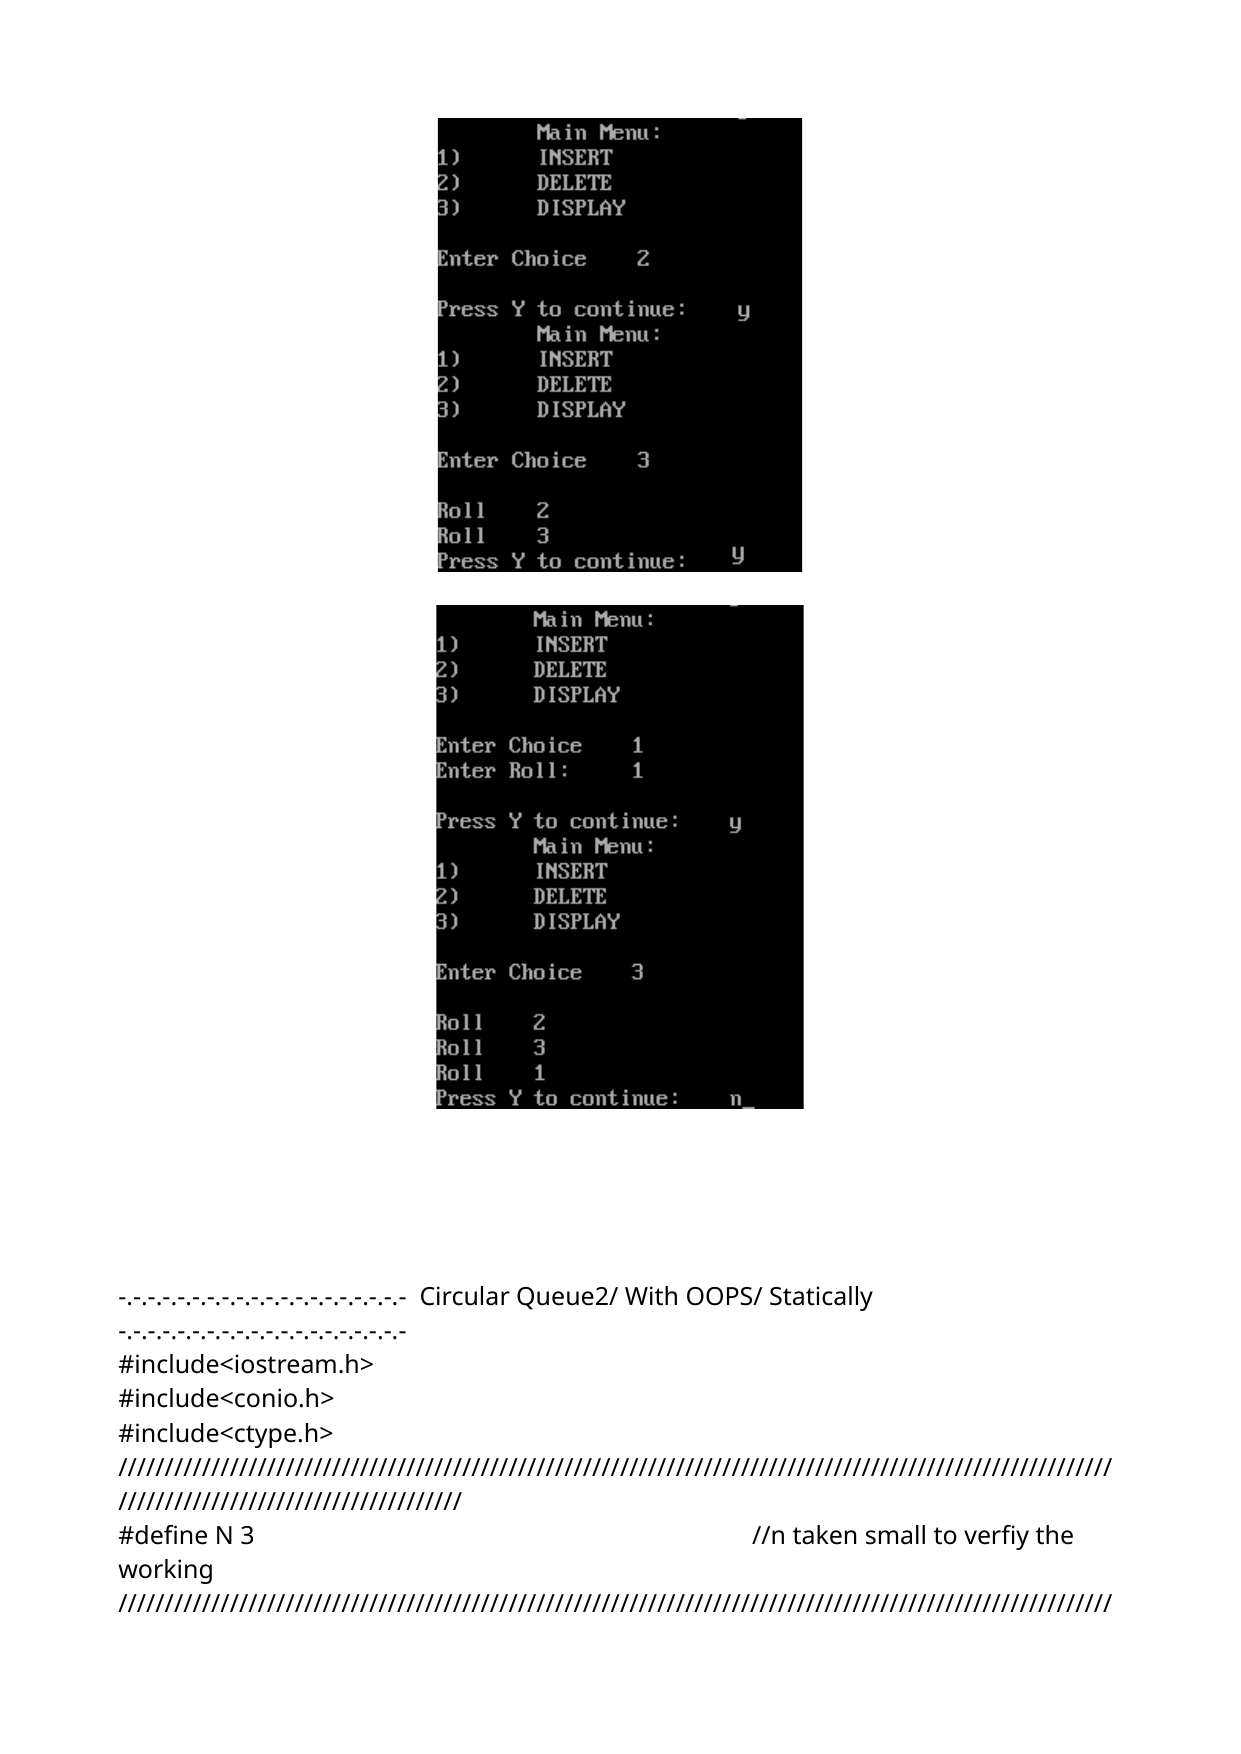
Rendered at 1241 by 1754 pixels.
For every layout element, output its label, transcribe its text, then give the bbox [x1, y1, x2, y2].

text /////////////////////////////////////////////////////////////////////////////////////////////////////////// [118, 1586, 1122, 1619]
text #include<conio.h> [118, 1381, 1122, 1415]
text #include<iostream.h> [118, 1347, 1122, 1381]
text #define N 3 //n taken small to verfiy the working [118, 1517, 1122, 1586]
text //////////////////////////////////////////////////////////////////////////////////////////////////////////////////////////////////////////////// [118, 1449, 1122, 1517]
text -.-.-.-.-.-.-.-.-.-.-.-.-.-.-.-.-.-.-.- Circular Queue2/ With OOPS/ Statically -.-.-.-.-.-.-.-.-.-.-.-.-.-.-.-.-.-.-.- [118, 1279, 1122, 1347]
text #include<ctype.h> [118, 1415, 1122, 1449]
